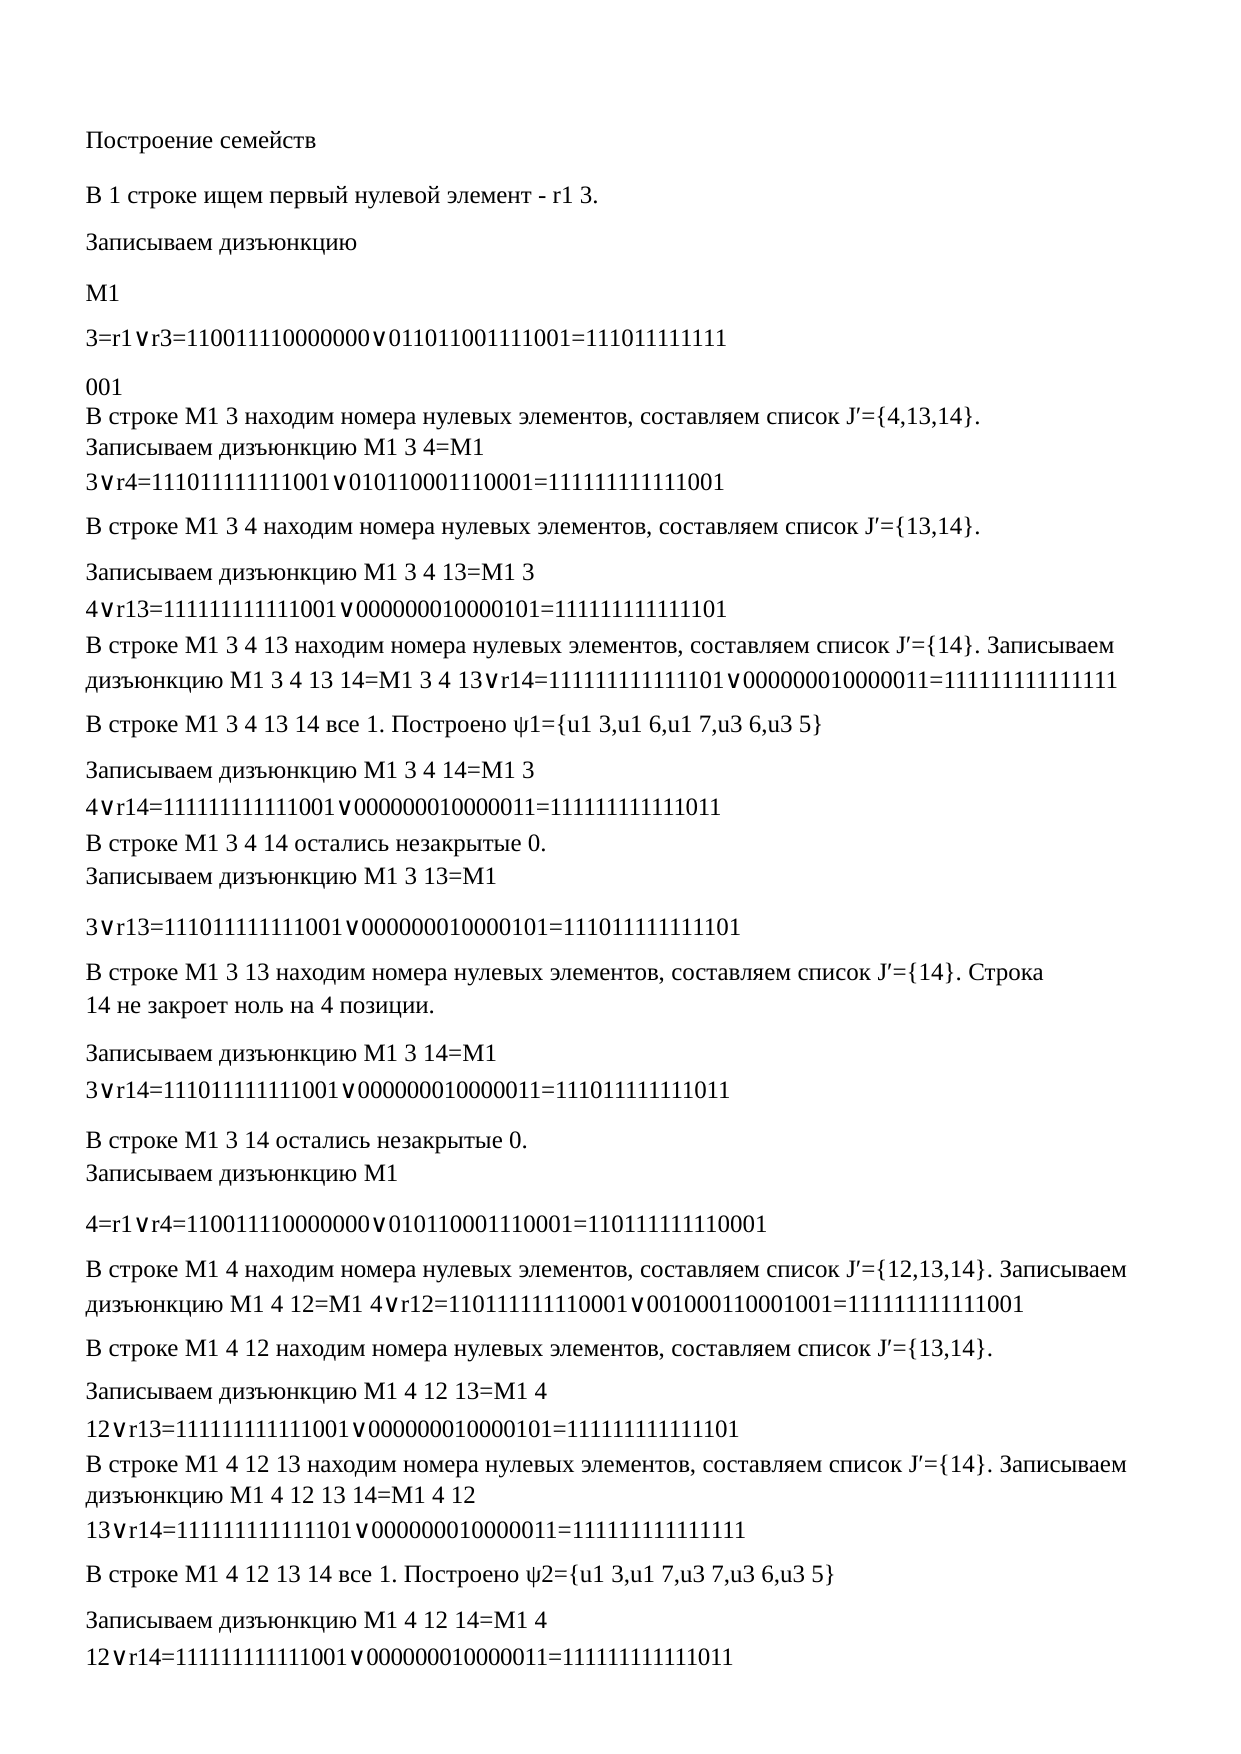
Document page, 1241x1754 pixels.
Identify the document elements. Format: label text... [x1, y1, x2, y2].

text В строке M1 3 4 13 14 все 1. Построено ψ1={u1 3,u1 6,u1 7,u3 6,u3 5} [85, 713, 1134, 737]
text Записываем дизъюнкцию M1 3 14=M1 3∨r14=111011111111001∨000000010000011=111011111111011 [85, 1038, 1134, 1106]
text В строке M1 4 12 находим номера нулевых элементов, составляем список J′={13,14}. [85, 1337, 1134, 1361]
text Записываем дизъюнкцию M1 3 4 14=M1 3 4∨r14=111111111111001∨000000010000011=111111111111011 [85, 755, 1134, 823]
text Записываем дизъюнкцию M1 4 12 14=M1 4 12∨r14=111111111111001∨000000010000011=111111111111011 [85, 1605, 1134, 1673]
text Записываем дизъюнкцию M1 4 12 13=M1 4 12∨r13=111111111111001∨000000010000101=111111111111101 [85, 1376, 797, 1444]
text В 1 строке ищем первый нулевой элемент - r1 3. Записываем дизъюнкцию [85, 162, 727, 256]
text 3∨r13=111011111111001∨000000010000101=111011111111101 [85, 909, 1134, 942]
text Записываем дизъюнкцию M1 3 4 13=M1 3 4∨r13=111111111111001∨000000010000101=111111111111101 [85, 557, 785, 625]
text В строке M1 3 4 13 находим номера нулевых элементов, составляем список J′={14}. Записываем дизъюнкцию M1 3 4 13 14=M1 3 4 13∨r14=111111111111101∨000000010000011=111111111111111 [85, 630, 1134, 696]
text В строке M1 3 14 остались незакрытые 0. Записываем дизъюнкцию M1 [85, 1125, 561, 1187]
text Построение семейств [85, 125, 1134, 154]
text В строке M1 4 12 13 14 все 1. Построено ψ2={u1 3,u1 7,u3 7,u3 6,u3 5} [85, 1563, 1134, 1587]
text В строке M1 4 12 13 находим номера нулевых элементов, составляем список J′={14}. Записываем дизъюнкцию M1 4 12 13 14=M1 4 12 13∨r14=111111111111101∨000000010000011=111111111111111 [85, 1449, 1134, 1546]
text В строке M1 3 4 14 остались незакрытые 0. Записываем дизъюнкцию M1 3 13=M1 [85, 828, 580, 890]
text В строке M1 3 13 находим номера нулевых элементов, составляем список J′={14}. Строка 14 не закроет ноль на 4 позиции. [85, 957, 1058, 1019]
text В строке M1 3 находим номера нулевых элементов, составляем список J′={4,13,14}. Записываем дизъюнкцию M1 3 4=M1 3∨r4=111011111111001∨010110001110001=111111111111001 [85, 401, 1058, 497]
text В строке M1 4 находим номера нулевых элементов, составляем список J′={12,13,14}. Записываем дизъюнкцию M1 4 12=M1 4∨r12=110111111110001∨001000110001001=111111111111001 [85, 1254, 1134, 1319]
text В строке M1 3 4 находим номера нулевых элементов, составляем список J′={13,14}. [85, 515, 1134, 539]
text M1 3=r1∨r3=110011110000000∨011011001111001=111011111111001 [85, 260, 727, 401]
text 4=r1∨r4=110011110000000∨010110001110001=110111111110001 [85, 1206, 1134, 1239]
